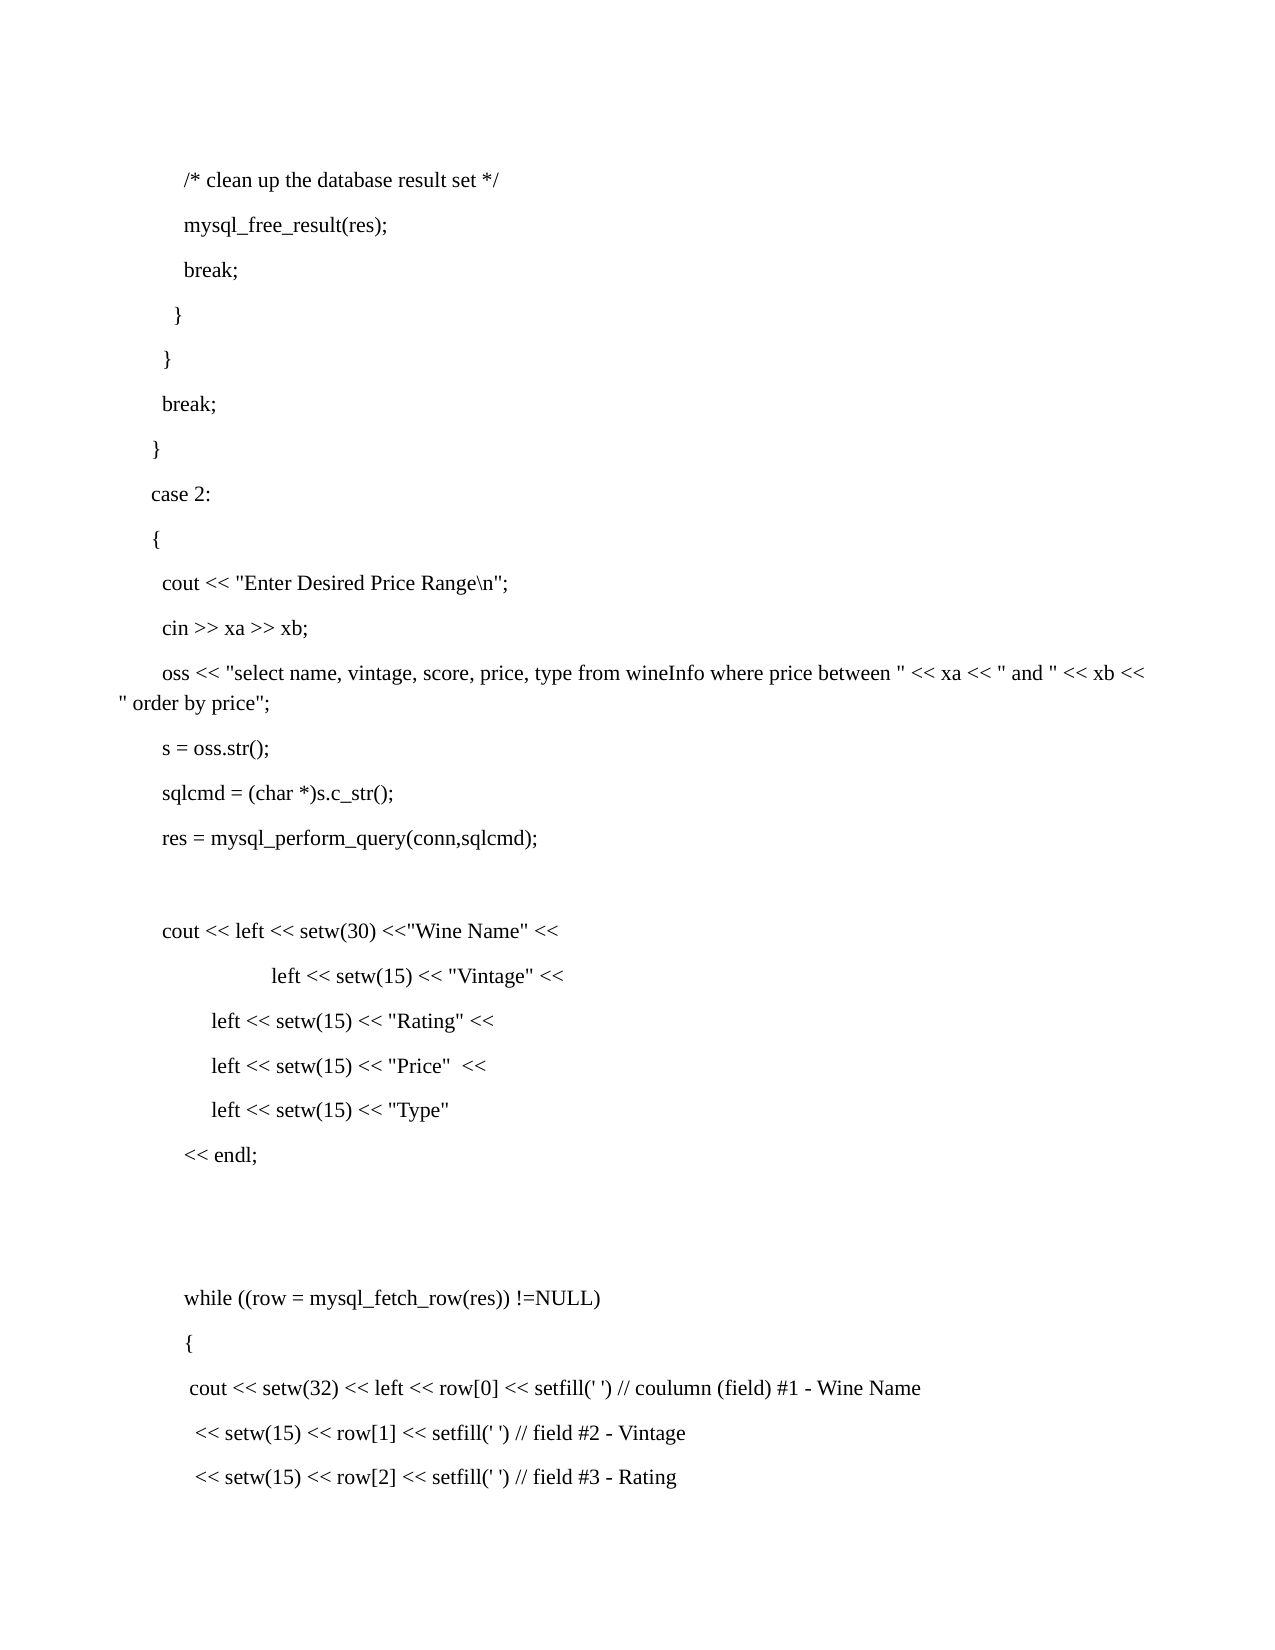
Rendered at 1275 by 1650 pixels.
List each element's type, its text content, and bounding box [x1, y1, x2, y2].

text while ((row = mysql_fetch_row(res)) !=NULL) [118, 1285, 1157, 1310]
text res = mysql_perform_query(conn,sqlcmd); [118, 824, 1157, 850]
text left << setw(15) << "Vintage" << [118, 963, 1157, 988]
text sqlcmd = (char *)s.c_str(); [118, 780, 1157, 805]
text break; [118, 391, 1157, 416]
text break; [118, 257, 1157, 282]
text << setw(15) << row[2] << setfill(' ') // field #3 - Rating [118, 1464, 1157, 1489]
text cout << left << setw(30) <<"Wine Name" << [118, 918, 1157, 943]
text { [118, 1330, 1157, 1355]
text left << setw(15) << "Rating" << [118, 1008, 1157, 1033]
text << endl; [118, 1142, 1157, 1167]
text left << setw(15) << "Type" [118, 1097, 1157, 1123]
text } [118, 346, 1157, 372]
text << setw(15) << row[1] << setfill(' ') // field #2 - Vintage [118, 1419, 1157, 1445]
text cout << setw(32) << left << row[0] << setfill(' ') // coulumn (field) #1 - Wine Name [118, 1375, 1157, 1400]
text oss << "select name, vintage, score, price, type from wineInfo where price between " << xa << " and " << xb << " order by price"; [118, 660, 1157, 715]
text } [118, 436, 1157, 461]
text /* clean up the database result set */ [118, 167, 1157, 192]
text cout << "Enter Desired Price Range\n"; [118, 570, 1157, 596]
text } [118, 302, 1157, 327]
text case 2: [118, 481, 1157, 506]
text { [118, 526, 1157, 551]
text s = oss.str(); [118, 735, 1157, 760]
text mysql_free_result(res); [118, 212, 1157, 237]
text cin >> xa >> xb; [118, 615, 1157, 640]
text left << setw(15) << "Price" << [118, 1053, 1157, 1078]
